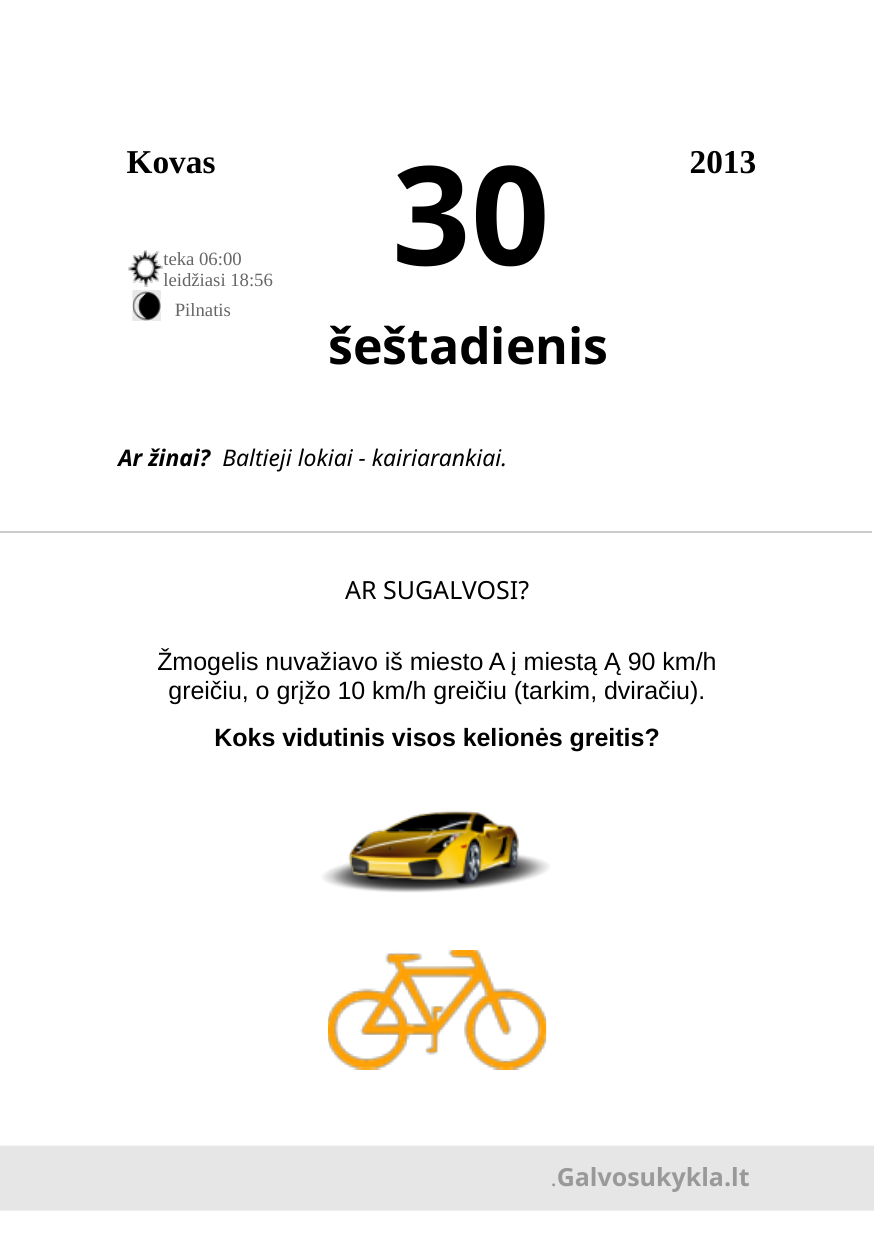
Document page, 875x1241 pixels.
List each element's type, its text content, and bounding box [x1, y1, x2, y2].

text Koks vidutinis visos kelionės greitis? [118, 723, 756, 752]
text Ar žinai? Baltieji lokiai - kairiarankiai. [118, 442, 756, 473]
picture [328, 950, 547, 1070]
table_header Kovas teka 06:00 leidžiasi 18:56 [118, 118, 298, 287]
table_header Pilnatis [118, 288, 298, 379]
text Žmogelis nuvažiavo iš miesto A į miestą Ą 90 km/h greičiu, o grįžo 10 km/h greičiu (tarkim, dviračiu). [118, 647, 756, 705]
text AR SUGALVOSI? [118, 573, 756, 607]
table_header 30 šeštadienis [299, 118, 638, 379]
table_header 2013 [638, 118, 756, 379]
picture [319, 805, 555, 897]
